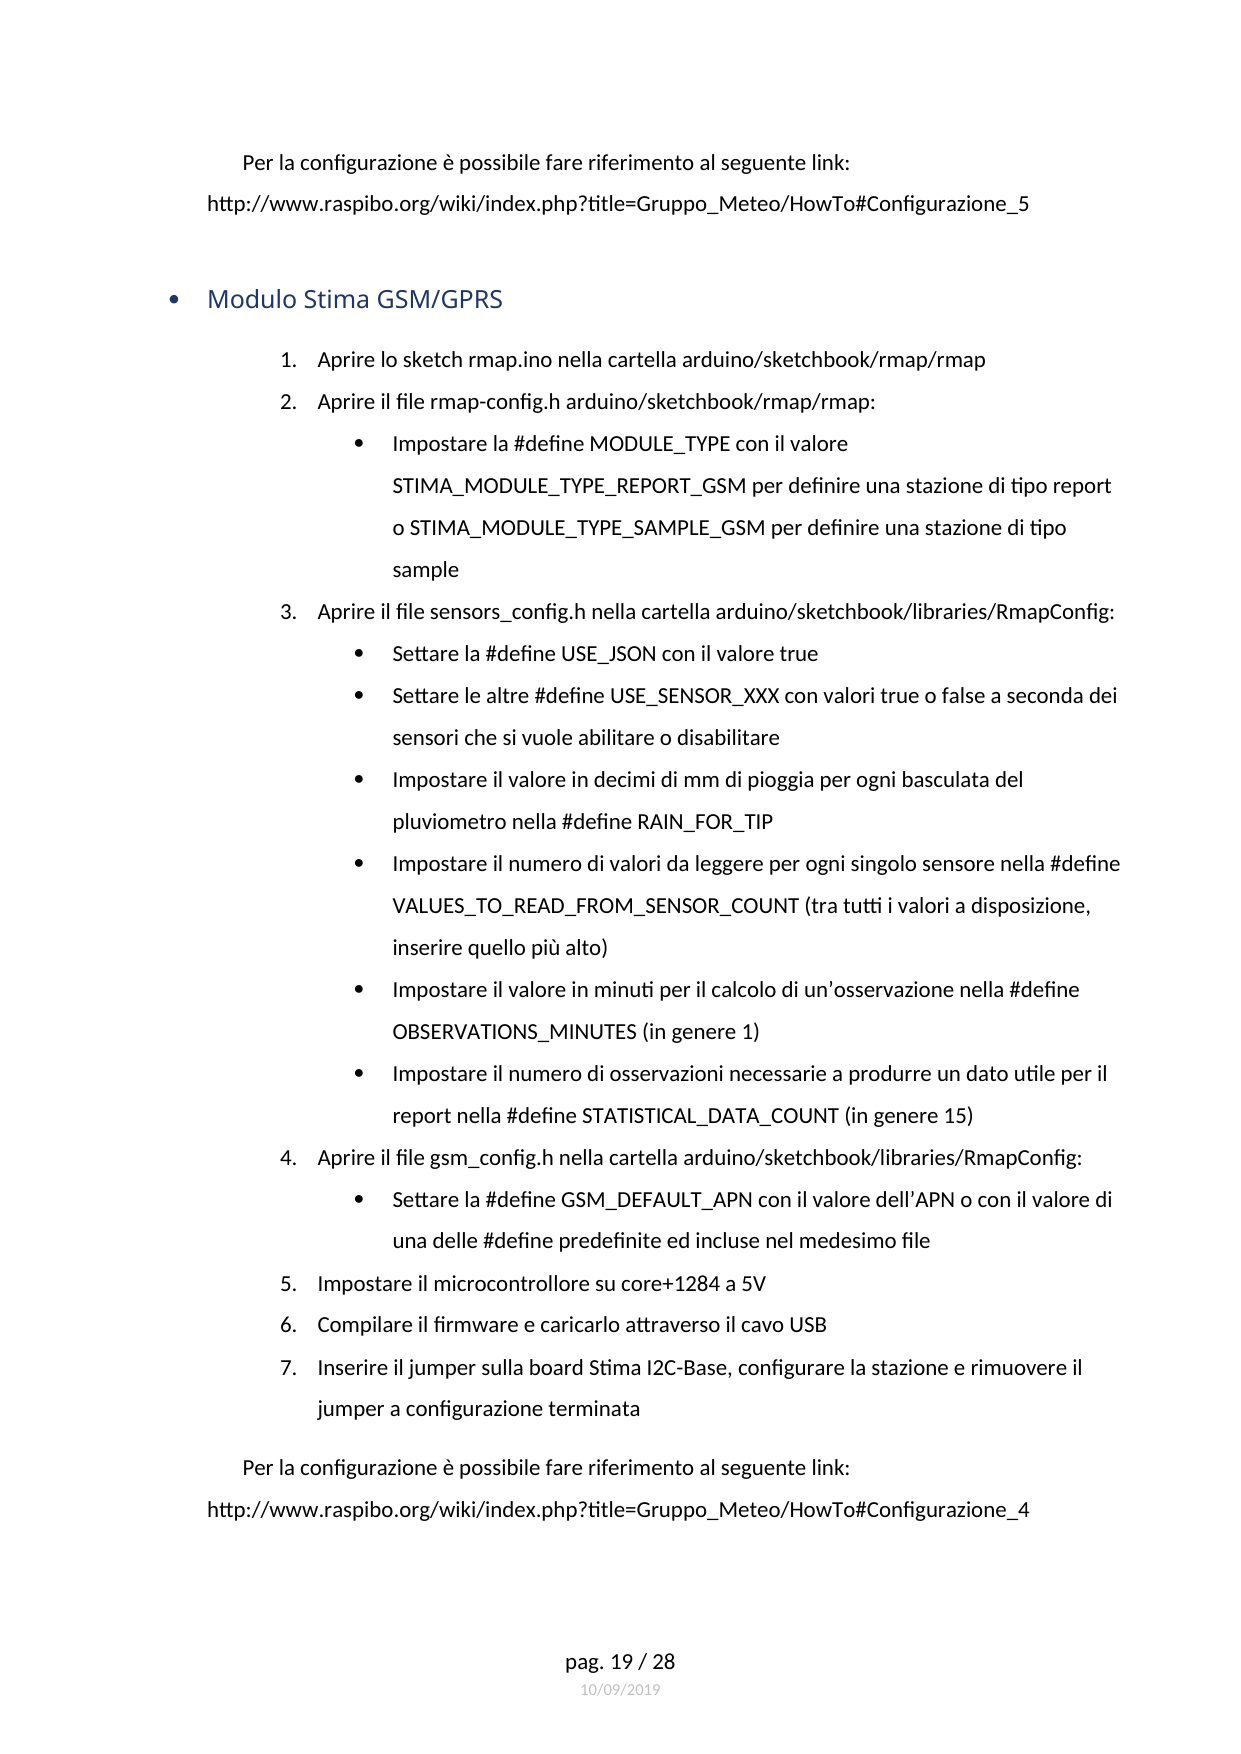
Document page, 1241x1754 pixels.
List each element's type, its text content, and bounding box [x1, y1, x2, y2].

list Aprire il file sensors_config.h nella cartella arduino/sketchbook/libraries/RmapConfig: [280, 597, 1122, 625]
list Impostare la #define MODULE_TYPE con il valore STIMA_MODULE_TYPE_REPORT_GSM per definire una stazione di tipo report o STIMA_MODULE_TYPE_SAMPLE_GSM per definire una stazione di tipo sample [355, 429, 1122, 583]
list Impostare il numero di osservazioni necessarie a produrre un dato utile per il report nella #define STATISTICAL_DATA_COUNT (in genere 15) [355, 1059, 1122, 1129]
text Per la configurazione è possibile fare riferimento al seguente link: http://www.raspibo.org/wiki/index.php?title=Gruppo_Meteo/HowTo#Configurazione_5 [207, 148, 1122, 218]
list Aprire lo sketch rmap.ino nella cartella arduino/sketchbook/rmap/rmap [280, 345, 1122, 373]
list Settare la #define USE_JSON con il valore true [355, 639, 1122, 667]
list Impostare il numero di valori da leggere per ogni singolo sensore nella #define VALUES_TO_READ_FROM_SENSOR_COUNT (tra tutti i valori a disposizione, inserire quello più alto) [355, 849, 1122, 961]
list Aprire il file rmap-config.h arduino/sketchbook/rmap/rmap: [280, 387, 1122, 415]
list Impostare il valore in minuti per il calcolo di un’osservazione nella #define OBSERVATIONS_MINUTES (in genere 1) [355, 975, 1122, 1045]
list Settare le altre #define USE_SENSOR_XXX con valori true o false a seconda dei sensori che si vuole abilitare o disabilitare [355, 681, 1122, 751]
list Inserire il jumper sulla board Stima I2C-Base, configurare la stazione e rimuovere il jumper a configurazione terminata [280, 1353, 1122, 1423]
list Impostare il microcontrollore su core+1284 a 5V [280, 1269, 1122, 1297]
text Per la configurazione è possibile fare riferimento al seguente link: http://www.raspibo.org/wiki/index.php?title=Gruppo_Meteo/HowTo#Configurazione_4 [207, 1453, 1122, 1523]
subtitle Modulo Stima GSM/GPRS [169, 282, 1122, 316]
list Aprire il file gsm_config.h nella cartella arduino/sketchbook/libraries/RmapConfig: [280, 1143, 1122, 1171]
list Settare la #define GSM_DEFAULT_APN con il valore dell’APN o con il valore di una delle #define predefinite ed incluse nel medesimo file [355, 1185, 1122, 1255]
list Compilare il firmware e caricarlo attraverso il cavo USB [280, 1311, 1122, 1339]
list Impostare il valore in decimi di mm di pioggia per ogni basculata del pluviometro nella #define RAIN_FOR_TIP [355, 765, 1122, 835]
